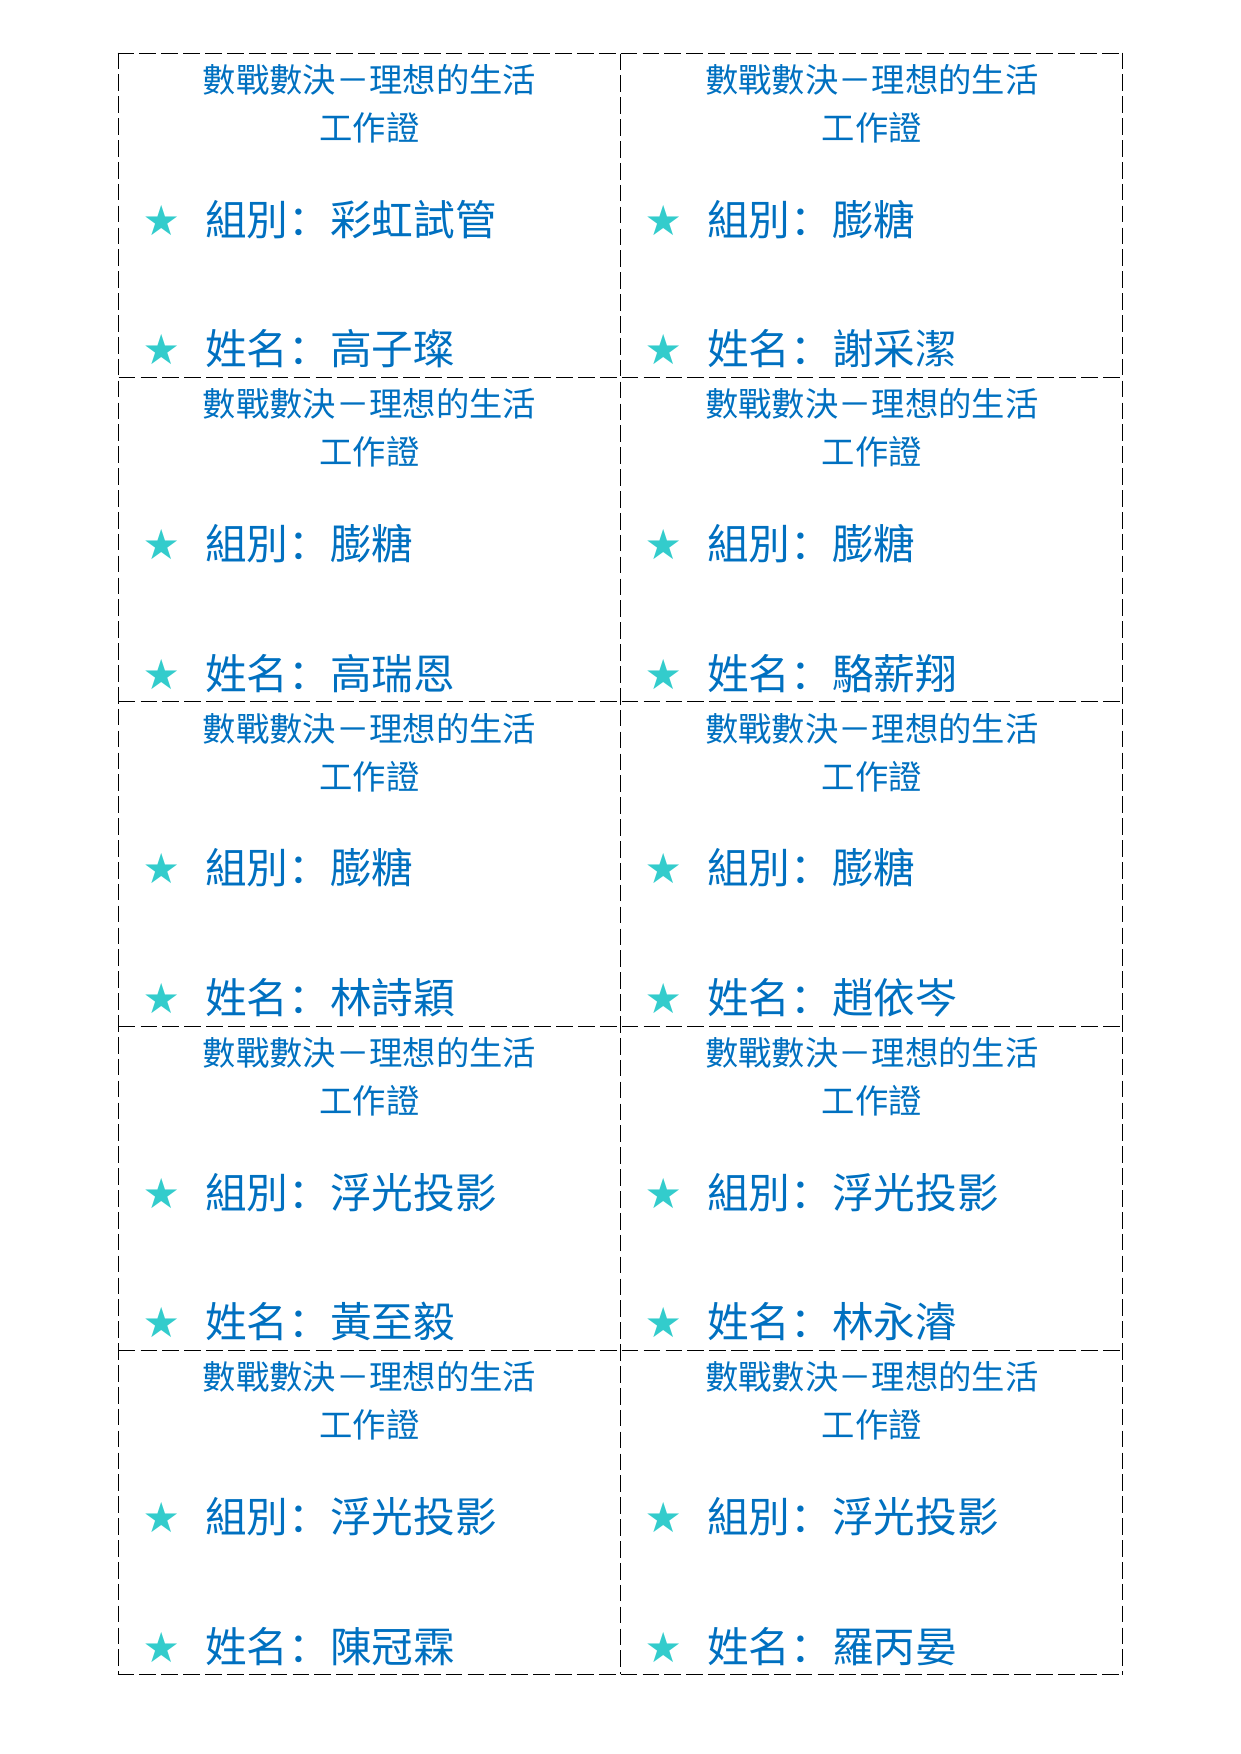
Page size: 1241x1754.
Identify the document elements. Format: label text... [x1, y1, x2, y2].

table_cell 數戰數決－理想的生活 工作證 組別：膨糖 姓名：駱薪翔 [620, 377, 1122, 701]
table_cell 數戰數決－理想的生活 工作證 組別：浮光投影 姓名：林永濬 [620, 1026, 1122, 1350]
table_cell 數戰數決－理想的生活 工作證 組別：膨糖 姓名：趙依岑 [620, 701, 1122, 1026]
table_cell 數戰數決－理想的生活 工作證 組別：膨糖 姓名：林詩穎 [118, 701, 620, 1026]
table_cell 數戰數決－理想的生活 工作證 組別：膨糖 姓名：高瑞恩 [118, 377, 620, 701]
table_cell 數戰數決－理想的生活 工作證 組別：浮光投影 姓名：陳冠霖 [118, 1350, 620, 1674]
table_cell 數戰數決－理想的生活 工作證 組別：彩虹試管 姓名：高子璨 [118, 53, 620, 377]
table_cell 數戰數決－理想的生活 工作證 組別：膨糖 姓名：謝采潔 [620, 53, 1122, 377]
table_cell 數戰數決－理想的生活 工作證 組別：浮光投影 姓名：黃至毅 [118, 1026, 620, 1350]
table_cell 數戰數決－理想的生活 工作證 組別：浮光投影 姓名：羅丙晏 [620, 1350, 1122, 1674]
